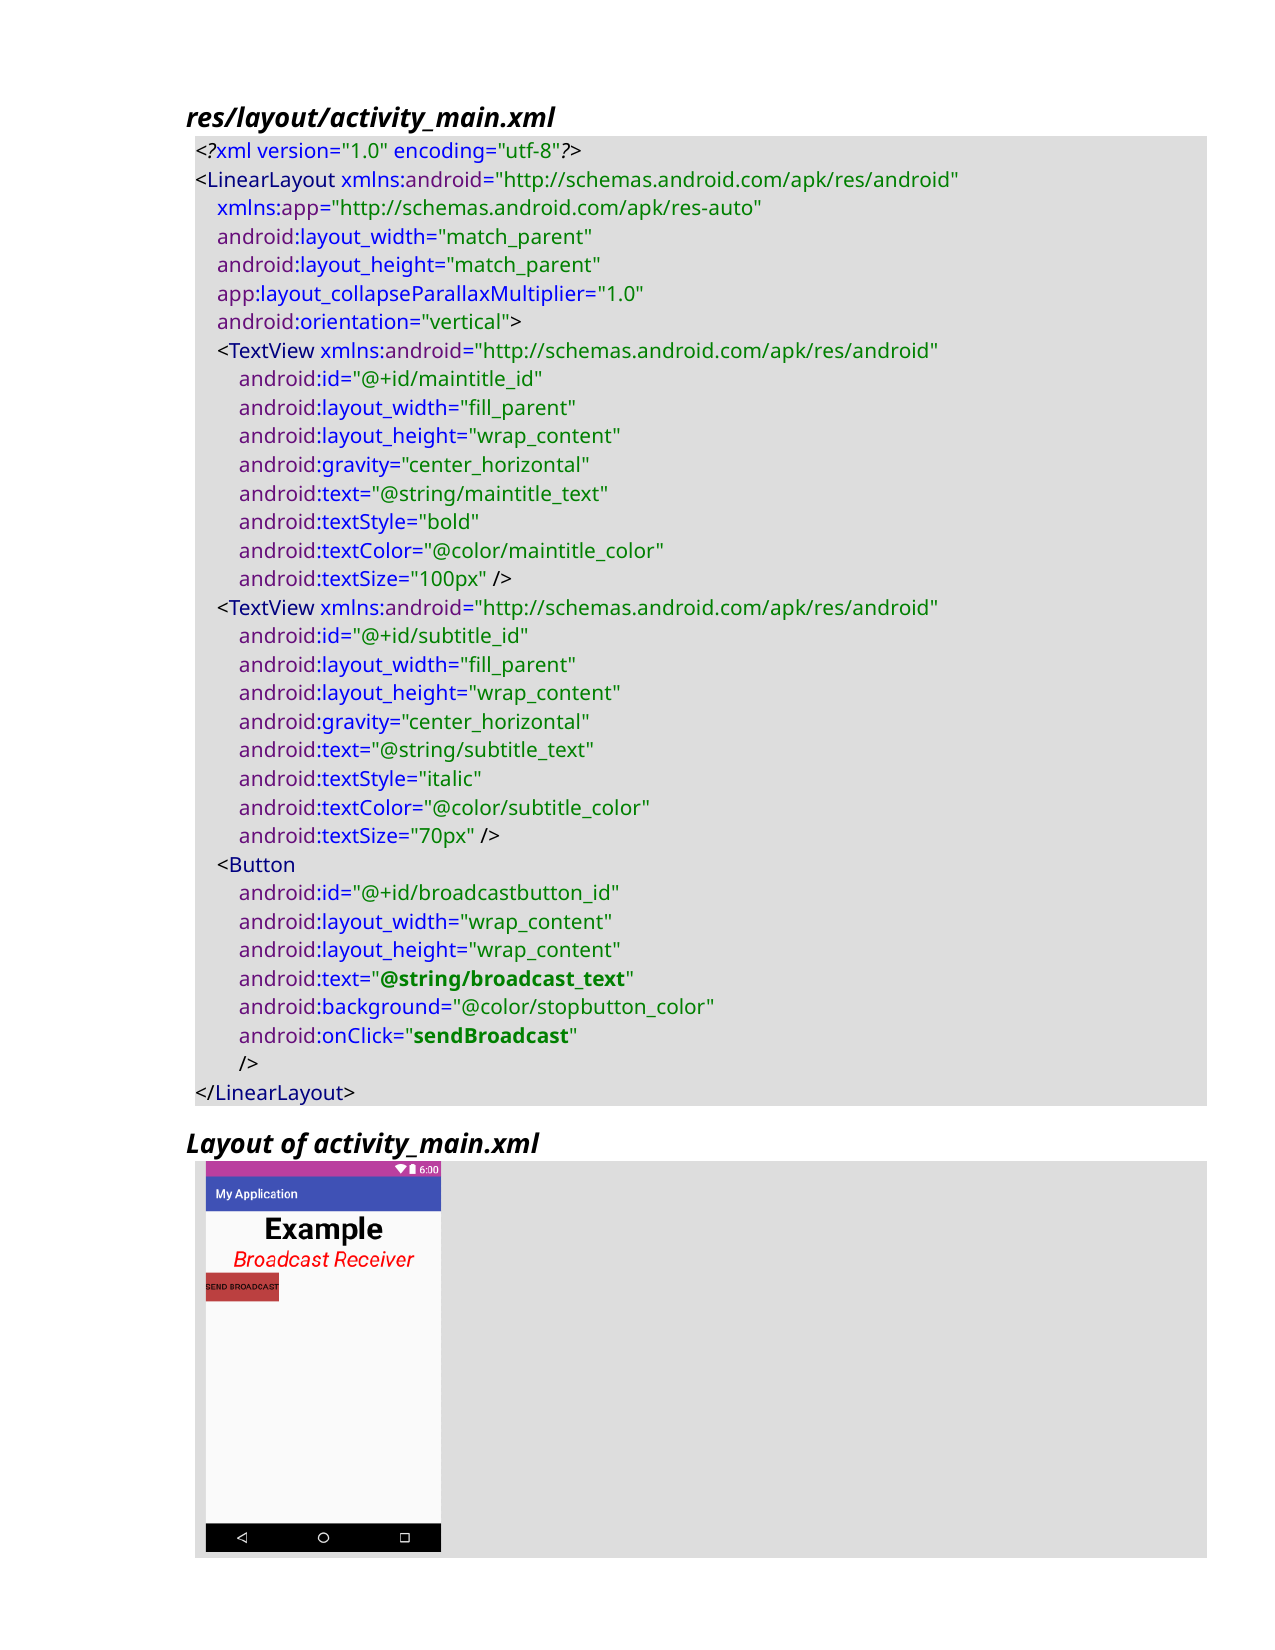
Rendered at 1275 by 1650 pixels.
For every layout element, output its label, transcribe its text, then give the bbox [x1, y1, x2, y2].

text android:layout_width="match_parent" [195, 222, 1207, 250]
text android:layout_width="fill_parent" [195, 650, 1207, 678]
title res/layout/activity_main.xml [186, 99, 1207, 136]
text android:text="@string/subtitle_text" [195, 735, 1207, 764]
text android:layout_height="wrap_content" [195, 421, 1207, 450]
title Layout of activity_main.xml [186, 1124, 1207, 1161]
text <TextView xmlns:android="http://schemas.android.com/apk/res/android" [195, 336, 1207, 364]
text android:orientation="vertical"> [195, 307, 1207, 336]
picture [205, 1161, 442, 1552]
text android:textStyle="bold" [195, 507, 1207, 536]
text android:id="@+id/maintitle_id" [195, 364, 1207, 393]
text android:textColor="@color/maintitle_color" [195, 536, 1207, 564]
text android:textSize="100px" /> [195, 564, 1207, 593]
text xmlns:app="http://schemas.android.com/apk/res-auto" [195, 193, 1207, 222]
text android:text="@string/broadcast_text" [195, 964, 1207, 992]
text android:id="@+id/subtitle_id" [195, 621, 1207, 650]
text android:layout_width="wrap_content" [195, 907, 1207, 935]
text android:textStyle="italic" [195, 764, 1207, 792]
text android:layout_height="match_parent" [195, 250, 1207, 279]
text android:gravity="center_horizontal" [195, 707, 1207, 735]
text <Button [195, 849, 1207, 878]
text <LinearLayout xmlns:android="http://schemas.android.com/apk/res/android" [195, 164, 1207, 193]
text <TextView xmlns:android="http://schemas.android.com/apk/res/android" [195, 593, 1207, 621]
text android:layout_width="fill_parent" [195, 393, 1207, 421]
text android:text="@string/maintitle_text" [195, 478, 1207, 507]
text android:layout_height="wrap_content" [195, 935, 1207, 964]
text app:layout_collapseParallaxMultiplier="1.0" [195, 279, 1207, 307]
text android:textColor="@color/subtitle_color" [195, 792, 1207, 821]
text android:gravity="center_horizontal" [195, 450, 1207, 478]
text </LinearLayout> [195, 1078, 1207, 1106]
text android:textSize="70px" /> [195, 821, 1207, 849]
text android:onClick="sendBroadcast" [195, 1021, 1207, 1049]
text android:background="@color/stopbutton_color" [195, 992, 1207, 1021]
text /> [195, 1049, 1207, 1078]
text <?xml version="1.0" encoding="utf-8"?> [195, 136, 1207, 164]
text android:layout_height="wrap_content" [195, 678, 1207, 707]
text android:id="@+id/broadcastbutton_id" [195, 878, 1207, 907]
